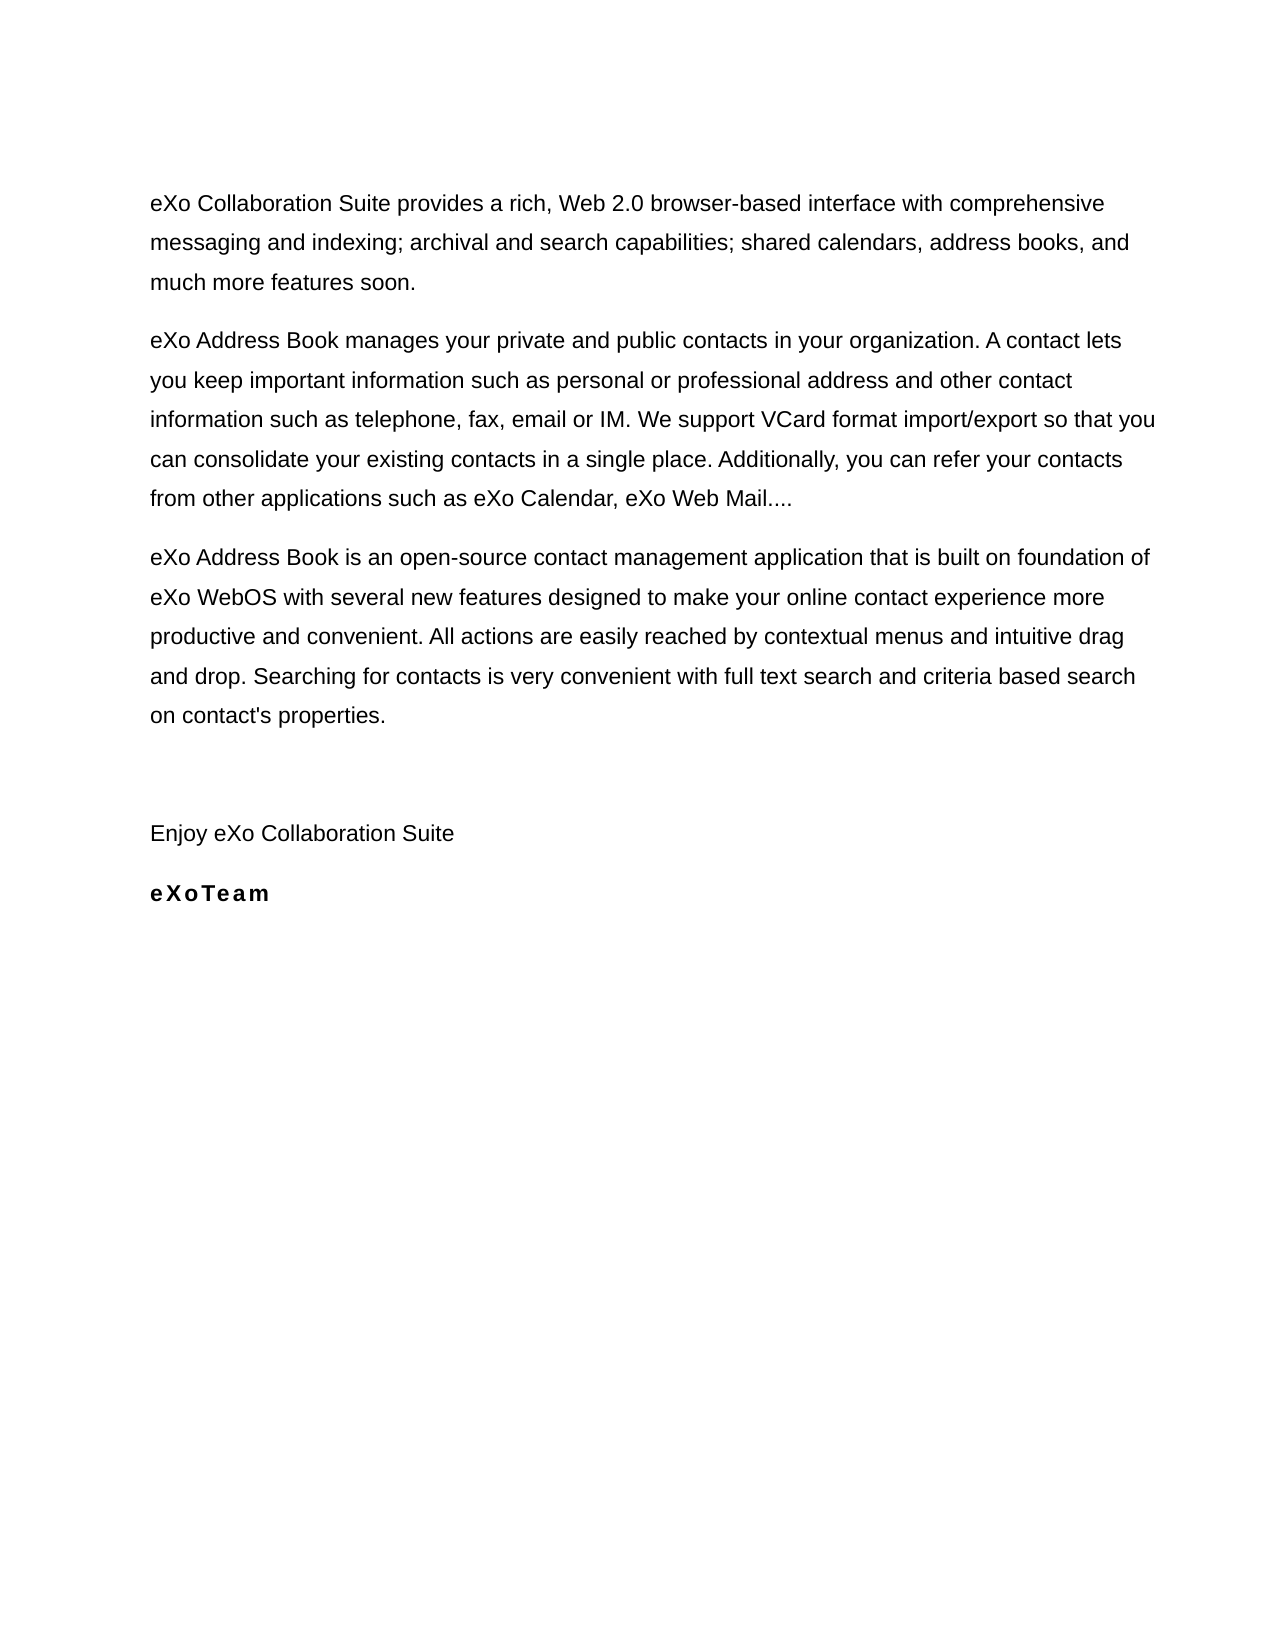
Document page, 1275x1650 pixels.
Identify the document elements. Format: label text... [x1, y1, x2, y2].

text eXo Address Book is an open-source contact management application that is built on foundation of eXo WebOS with several new features designed to make your online contact experience more productive and convenient. All actions are easily reached by contextual menus and intuitive drag and drop. Searching for contacts is very convenient with full text search and criteria based search on contact's properties. [150, 544, 1156, 728]
text eXoTeam [150, 879, 1156, 906]
text eXo Collaboration Suite provides a rich, Web 2.0 browser-based interface with comprehensive messaging and indexing; archival and search capabilities; shared calendars, address books, and much more features soon. [150, 189, 1156, 295]
text Enjoy eXo Collaboration Suite [150, 820, 1156, 846]
text eXo Address Book manages your private and public contacts in your organization. A contact lets you keep important information such as personal or professional address and other contact information such as telephone, fax, email or IM. We support VCard format import/export so that you can consolidate your existing contacts in a single place. Additionally, you can refer your contacts from other applications such as eXo Calendar, eXo Web Mail.... [150, 327, 1156, 512]
